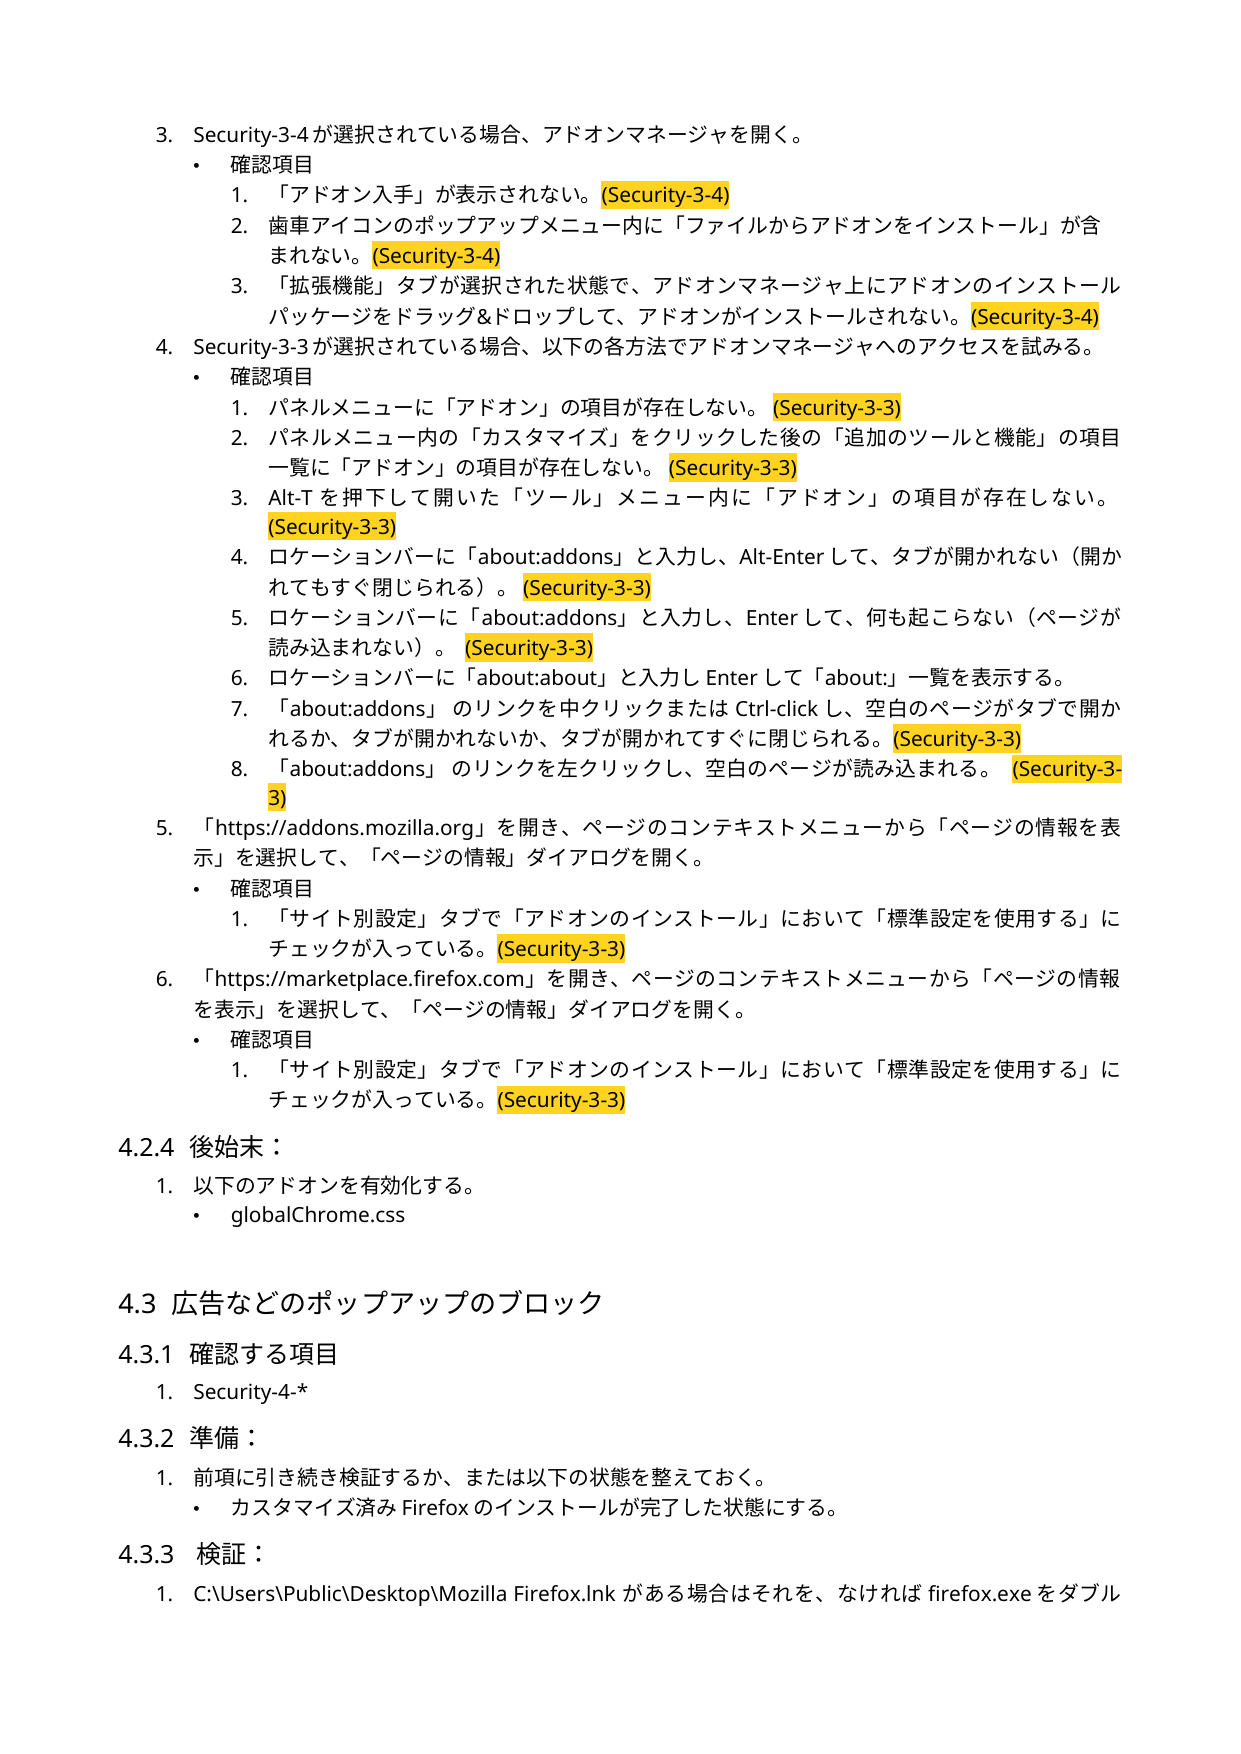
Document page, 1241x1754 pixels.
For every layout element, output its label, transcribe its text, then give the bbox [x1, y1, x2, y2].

list 確認項目 [193, 361, 1122, 391]
subtitle 後始末： [118, 1127, 1122, 1163]
list C:\Users\Public\Desktop\Mozilla Firefox.lnk がある場合はそれを、なければfirefox.exeをダブル [156, 1577, 1122, 1608]
list 「about:addons」 のリンクを左クリックし、空白のページが読み込まれる。 (Security-3-3) [231, 753, 1122, 811]
list 「サイト別設定」タブで「アドオンのインストール」において「標準設定を使用する」にチェックが入っている。(Security-3-3) [231, 1053, 1122, 1114]
list globalChrome.css [193, 1200, 1122, 1228]
list ロケーションバーに「about:about」と入力しEnterして「about:」一覧を表示する。 [231, 662, 1122, 692]
subtitle 確認する項目 [118, 1334, 1122, 1370]
list 歯車アイコンのポップアップメニュー内に「ファイルからアドオンをインストール」が含まれない。(Security-3-4) [231, 209, 1122, 269]
list カスタマイズ済みFirefoxのインストールが完了した状態にする。 [193, 1491, 1122, 1522]
subtitle 検証： [118, 1535, 1122, 1571]
list Security-4-* [156, 1377, 1122, 1405]
list 確認項目 [193, 872, 1122, 902]
subtitle 準備： [118, 1418, 1122, 1454]
list 以下のアドオンを有効化する。 [156, 1170, 1122, 1200]
list ロケーションバーに「about:addons」と入力し、Alt-Enterして、タブが開かれない（開かれてもすぐ閉じられる）。 (Security-3-3) [231, 540, 1122, 601]
list 確認項目 [193, 148, 1122, 179]
list Security-3-4が選択されている場合、アドオンマネージャを開く。 [156, 118, 1122, 148]
list 「about:addons」 のリンクを中クリックまたはCtrl-clickし、空白のページがタブで開かれるか、タブが開かれないか、タブが開かれてすぐに閉じられる。(Security-3-3) [231, 692, 1122, 753]
list パネルメニューに「アドオン」の項目が存在しない。 (Security-3-3) [231, 391, 1122, 421]
list Alt-Tを押下して開いた「ツール」メニュー内に「アドオン」の項目が存在しない。 (Security-3-3) [231, 482, 1122, 540]
list 「https://addons.mozilla.org」を開き、ページのコンテキストメニューから「ページの情報を表示」を選択して、「ページの情報」ダイアログを開く。 [156, 811, 1122, 872]
list パネルメニュー内の「カスタマイズ」をクリックした後の「追加のツールと機能」の項目一覧に「アドオン」の項目が存在しない。 (Security-3-3) [231, 421, 1122, 482]
list 「アドオン入手」が表示されない。(Security-3-4) [231, 179, 1122, 209]
list 「拡張機能」タブが選択された状態で、アドオンマネージャ上にアドオンのインストールパッケージをドラッグ&ドロップして、アドオンがインストールされない。(Security-3-4) [231, 269, 1122, 330]
list 「サイト別設定」タブで「アドオンのインストール」において「標準設定を使用する」にチェックが入っている。(Security-3-3) [231, 902, 1122, 963]
list 前項に引き続き検証するか、または以下の状態を整えておく。 [156, 1461, 1122, 1491]
list ロケーションバーに「about:addons」と入力し、Enterして、何も起こらない（ページが読み込まれない）。 (Security-3-3) [231, 601, 1122, 662]
list Security-3-3が選択されている場合、以下の各方法でアドオンマネージャへのアクセスを試みる。 [156, 330, 1122, 361]
subtitle 広告などのポップアップのブロック [118, 1282, 1122, 1321]
list 「https://marketplace.firefox.com」を開き、ページのコンテキストメニューから「ページの情報を表示」を選択して、「ページの情報」ダイアログを開く。 [156, 963, 1122, 1023]
list 確認項目 [193, 1023, 1122, 1053]
